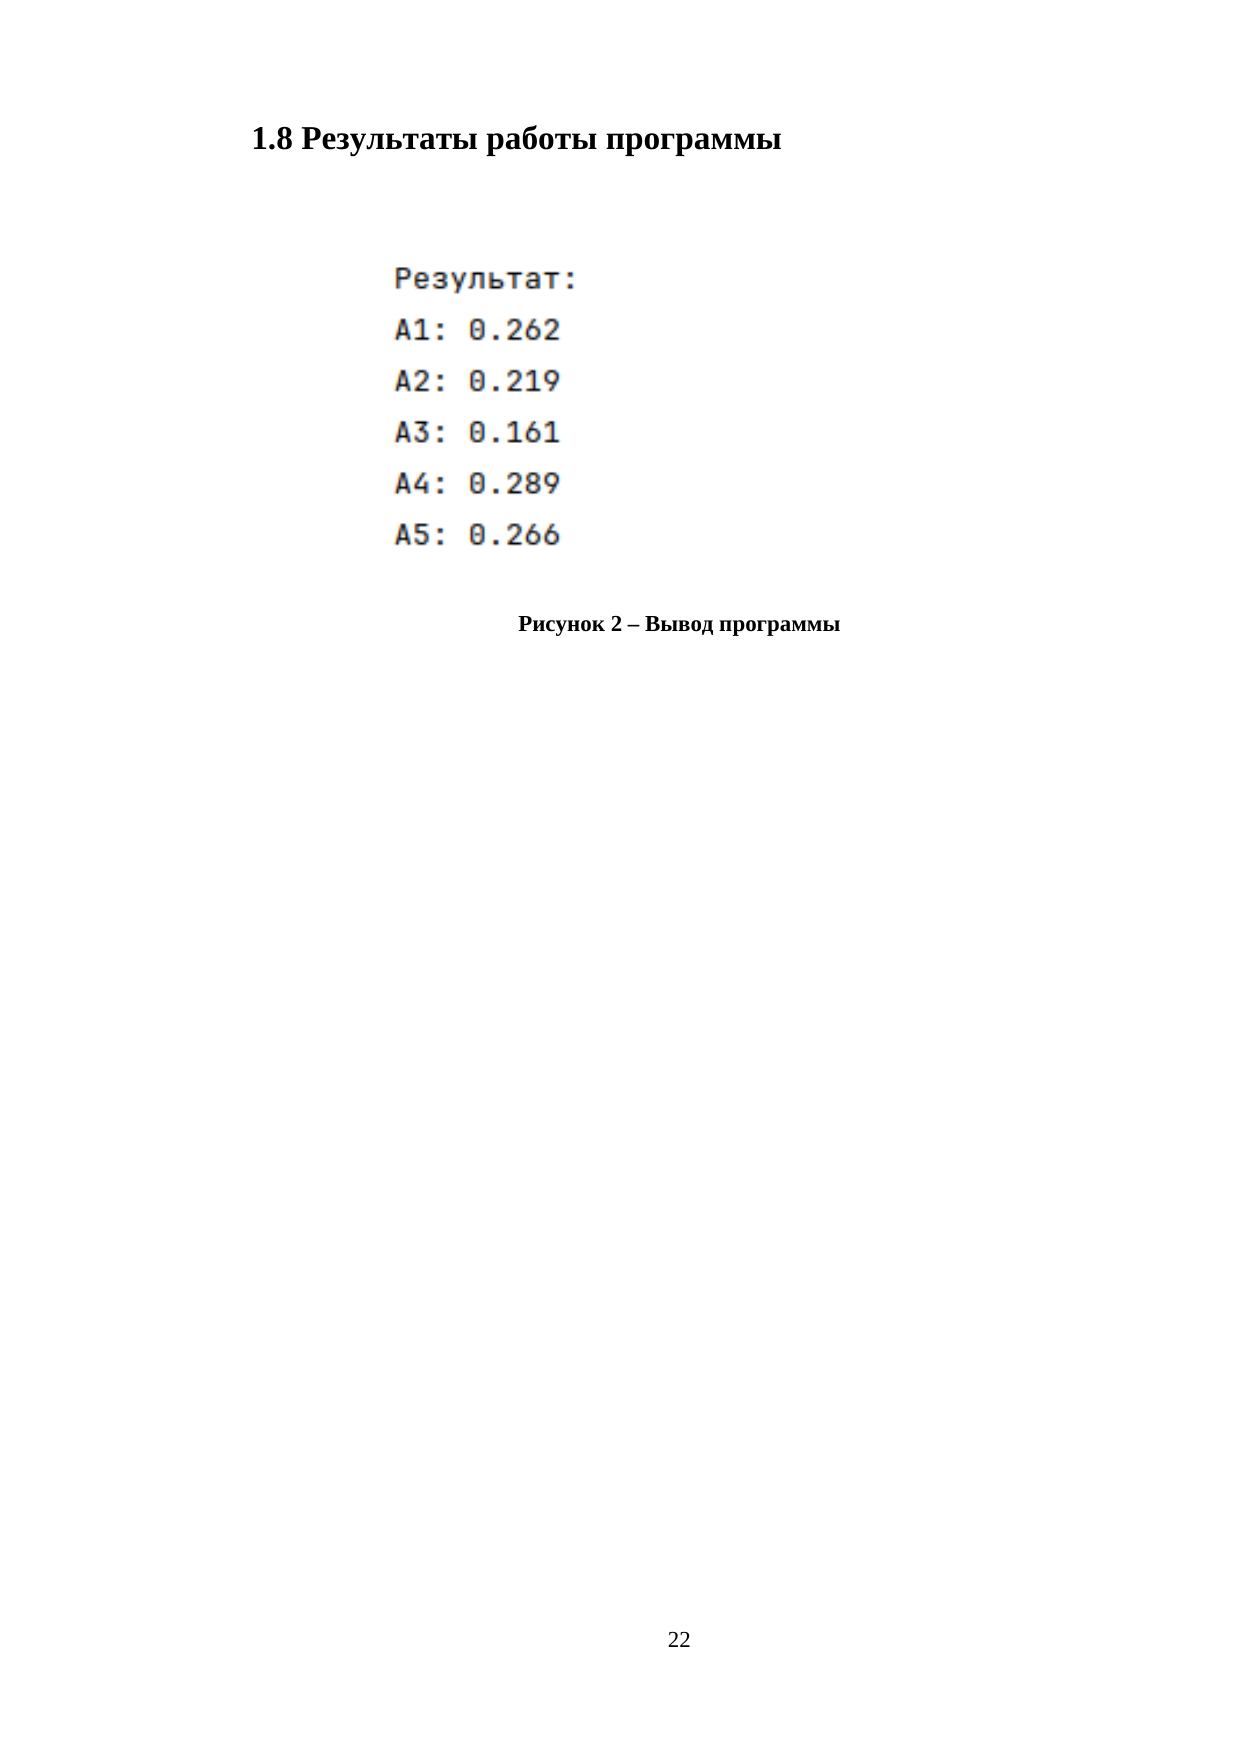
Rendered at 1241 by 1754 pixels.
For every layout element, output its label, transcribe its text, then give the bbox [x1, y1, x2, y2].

picture [369, 260, 989, 571]
text Рисунок 2 – Вывод программы [177, 260, 1181, 636]
subtitle 1.8 Результаты работы программы [177, 118, 1181, 156]
